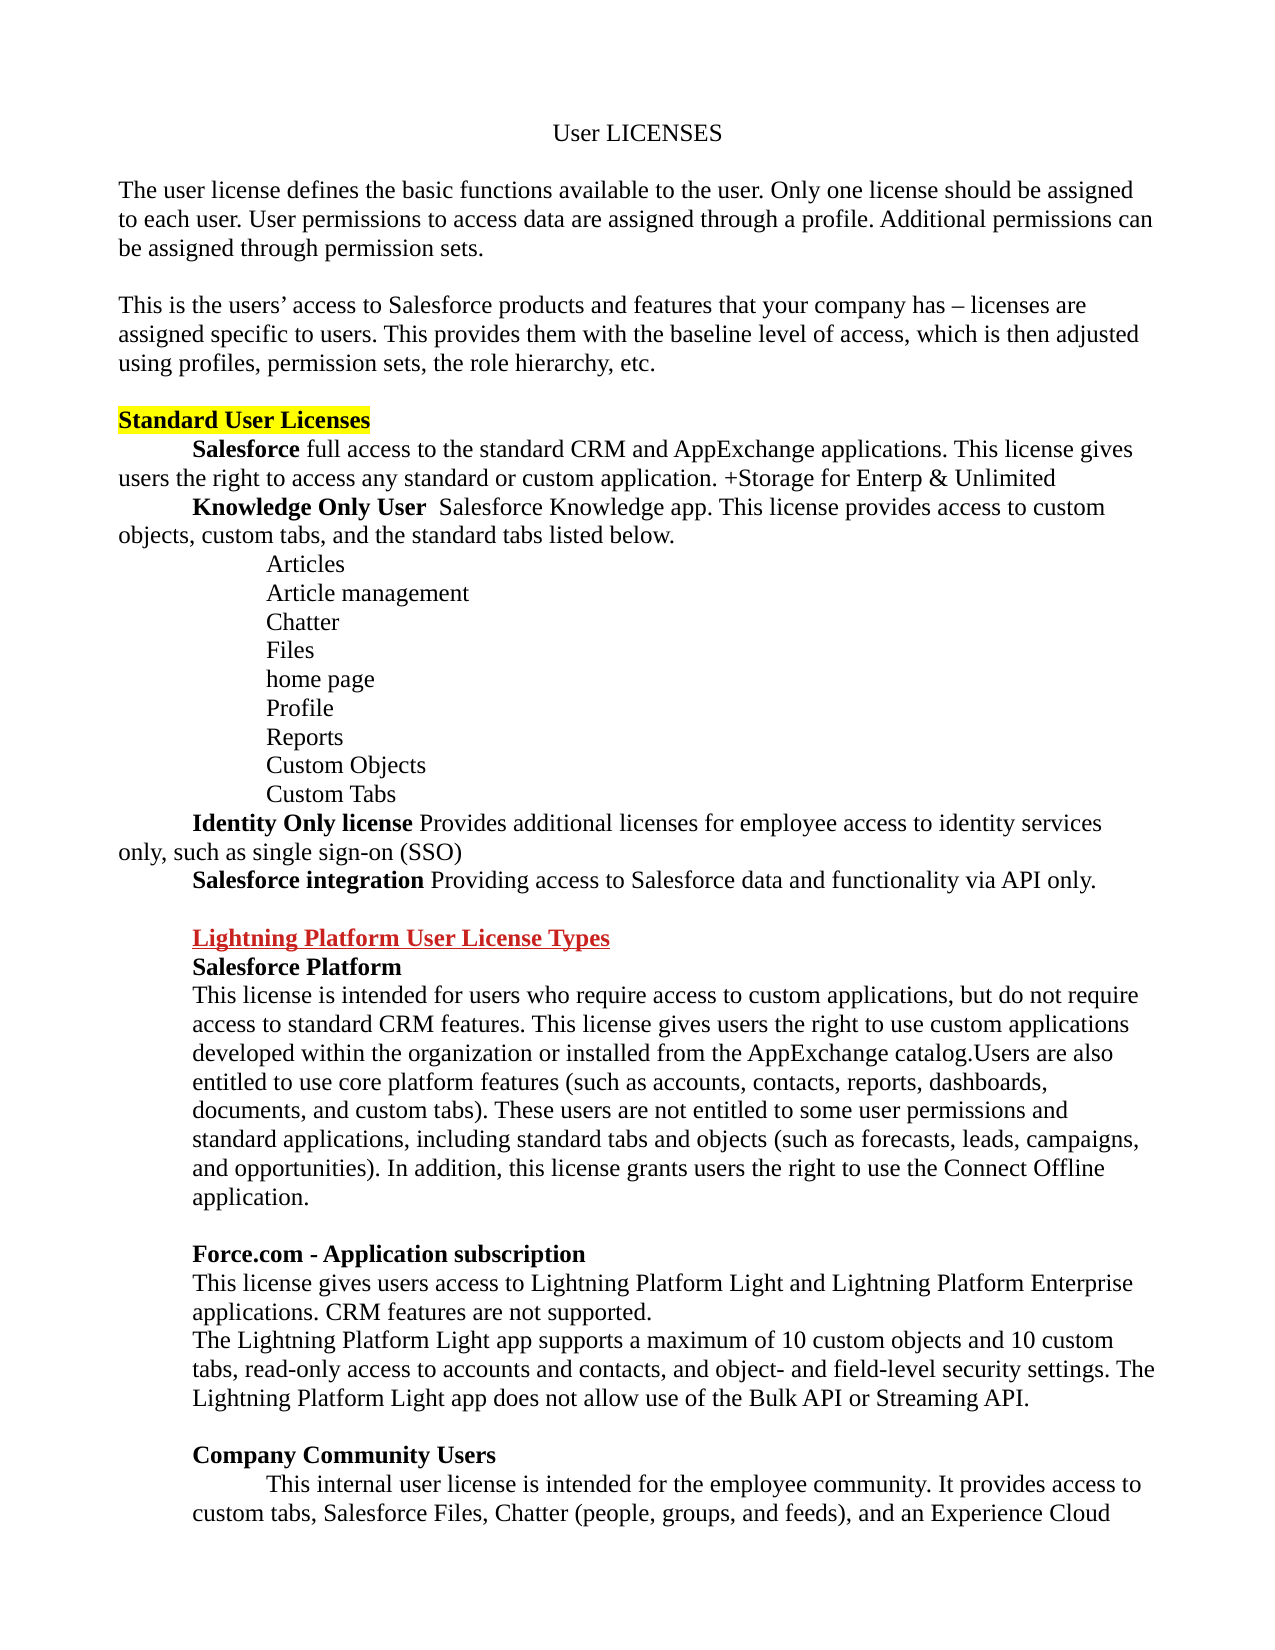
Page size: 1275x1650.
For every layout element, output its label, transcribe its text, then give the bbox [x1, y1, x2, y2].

text Articles [118, 549, 1157, 578]
text Profile [118, 693, 1157, 722]
text The Lightning Platform Light app supports a maximum of 10 custom objects and 10 custom tabs, read-only access to accounts and contacts, and object- and field-level security settings. The Lightning Platform Light app does not allow use of the Bulk API or Streaming API. [118, 1326, 1157, 1412]
text User LICENSES [118, 118, 1157, 147]
text Salesforce full access to the standard CRM and AppExchange applications. This license gives users the right to access any standard or custom application. +Storage for Enterp & Unlimited [118, 434, 1157, 492]
text Knowledge Only User Salesforce Knowledge app. This license provides access to custom objects, custom tabs, and the standard tabs listed below. [118, 492, 1157, 549]
text Standard User Licenses [118, 406, 1157, 434]
text Identity Only license Provides additional licenses for employee access to identity services only, such as single sign-on (SSO) [118, 808, 1157, 866]
text Salesforce Platform [118, 952, 1157, 981]
text Lightning Platform User License Types [118, 894, 1157, 952]
text Custom Objects [118, 751, 1157, 779]
text Files [118, 636, 1157, 664]
text Salesforce integration Providing access to Salesforce data and functionality via API only. [118, 866, 1157, 894]
text Chatter [118, 607, 1157, 636]
text The user license defines the basic functions available to the user. Only one license should be assigned to each user. User permissions to access data are assigned through a profile. Additional permissions can be assigned through permission sets. This is the users’ access to Salesforce products and features that your company has – licenses are assigned specific to users. This provides them with the baseline level of access, which is then adjusted using profiles, permission sets, the role hierarchy, etc. [118, 176, 1157, 377]
text This internal user license is intended for the employee community. It provides access to custom tabs, Salesforce Files, Chatter (people, groups, and feeds), and an Experience Cloud [118, 1469, 1157, 1527]
text Force.com - Application subscription This license gives users access to Lightning Platform Light and Lightning Platform Enterprise applications. CRM features are not supported. [118, 1239, 1157, 1326]
text Article management [118, 578, 1157, 607]
text home page [118, 664, 1157, 693]
text Custom Tabs [118, 779, 1157, 808]
text Reports [118, 722, 1157, 751]
text This license is intended for users who require access to custom applications, but do not require access to standard CRM features. This license gives users the right to use custom applications developed within the organization or installed from the AppExchange catalog.Users are also entitled to use core platform features (such as accounts, contacts, reports, dashboards, documents, and custom tabs). These users are not entitled to some user permissions and standard applications, including standard tabs and objects (such as forecasts, leads, campaigns, and opportunities). In addition, this license grants users the right to use the Connect Offline application. [118, 981, 1157, 1211]
text Company Community Users [118, 1441, 1157, 1469]
